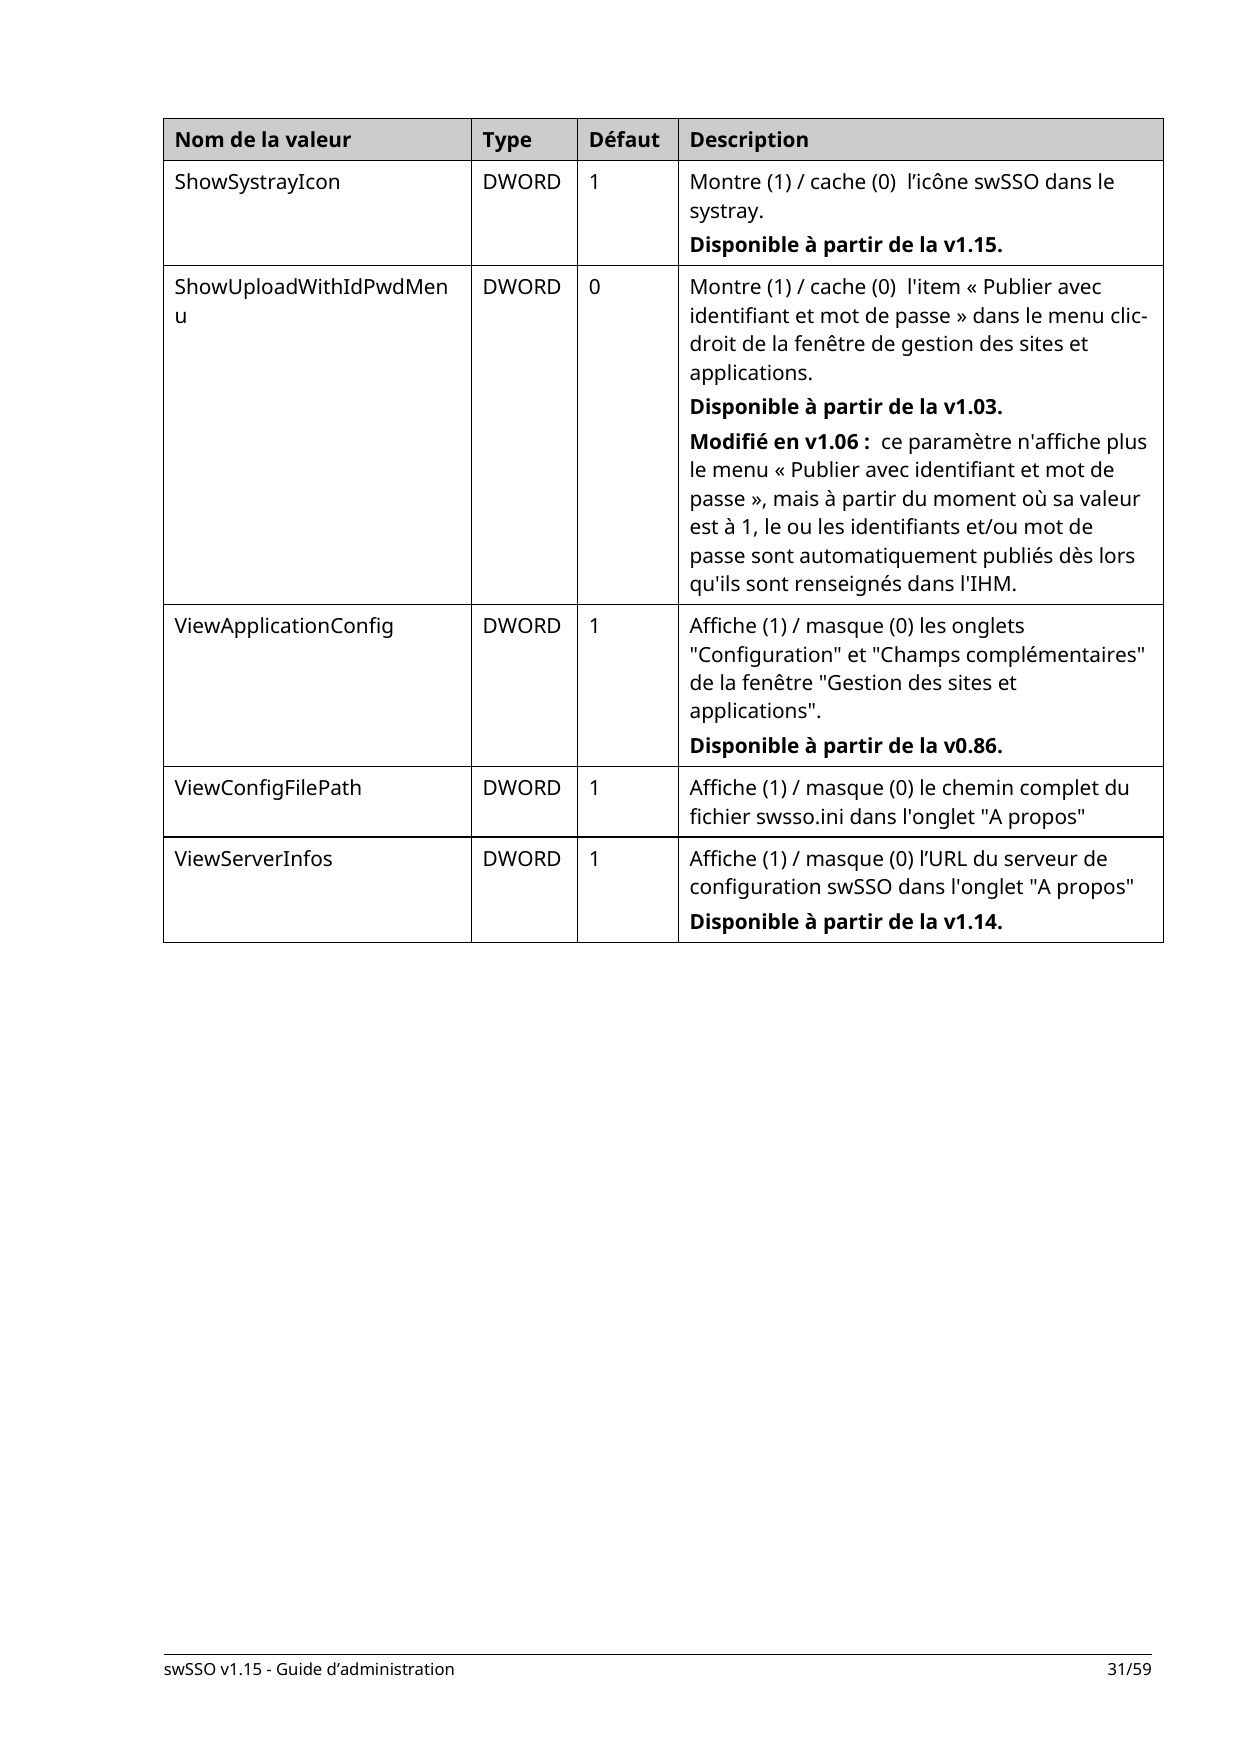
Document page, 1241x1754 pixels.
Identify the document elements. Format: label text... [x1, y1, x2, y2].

table_header Défaut [578, 119, 678, 160]
table_cell Montre (1) / cache (0) l'item « Publier avec identifiant et mot de passe » dans le menu clic-droit de la fenêtre de gestion des sites et applications. Disponible à partir de la v1.03. Modifié en v1.06 : ce paramètre n'affiche plus le menu « Publier avec identifiant et mot de passe », mais à partir du moment où sa valeur est à 1, le ou les identifiants et/ou mot de passe sont automatiquement publiés dès lors qu'ils sont renseignés dans l'IHM. [679, 266, 1163, 604]
table_header Type [472, 119, 577, 160]
table_cell ViewServerInfos [164, 838, 471, 942]
table_cell Affiche (1) / masque (0) le chemin complet du fichier swsso.ini dans l'onglet "A propos" [679, 767, 1163, 836]
table_cell 0 [578, 266, 678, 604]
table_header Description [679, 119, 1163, 160]
table_cell DWORD [472, 767, 577, 836]
table_cell 1 [578, 161, 678, 265]
table_cell Affiche (1) / masque (0) l’URL du serveur de configuration swSSO dans l'onglet "A propos" Disponible à partir de la v1.14. [679, 838, 1163, 942]
table_cell DWORD [472, 161, 577, 265]
table_cell 1 [578, 767, 678, 836]
table_cell 1 [578, 605, 678, 766]
table_cell ViewApplicationConfig [164, 605, 471, 766]
table_cell Affiche (1) / masque (0) les onglets "Configuration" et "Champs complémentaires" de la fenêtre "Gestion des sites et applications". Disponible à partir de la v0.86. [679, 605, 1163, 766]
table_cell DWORD [472, 605, 577, 766]
table_cell ShowSystrayIcon [164, 161, 471, 265]
table_cell ViewConfigFilePath [164, 767, 471, 836]
table_cell ShowUploadWithIdPwdMenu [164, 266, 471, 604]
table_cell 1 [578, 838, 678, 942]
table_cell Montre (1) / cache (0) l’icône swSSO dans le systray. Disponible à partir de la v1.15. [679, 161, 1163, 265]
table_cell DWORD [472, 266, 577, 604]
table_cell DWORD [472, 838, 577, 942]
table_header Nom de la valeur [164, 119, 471, 160]
